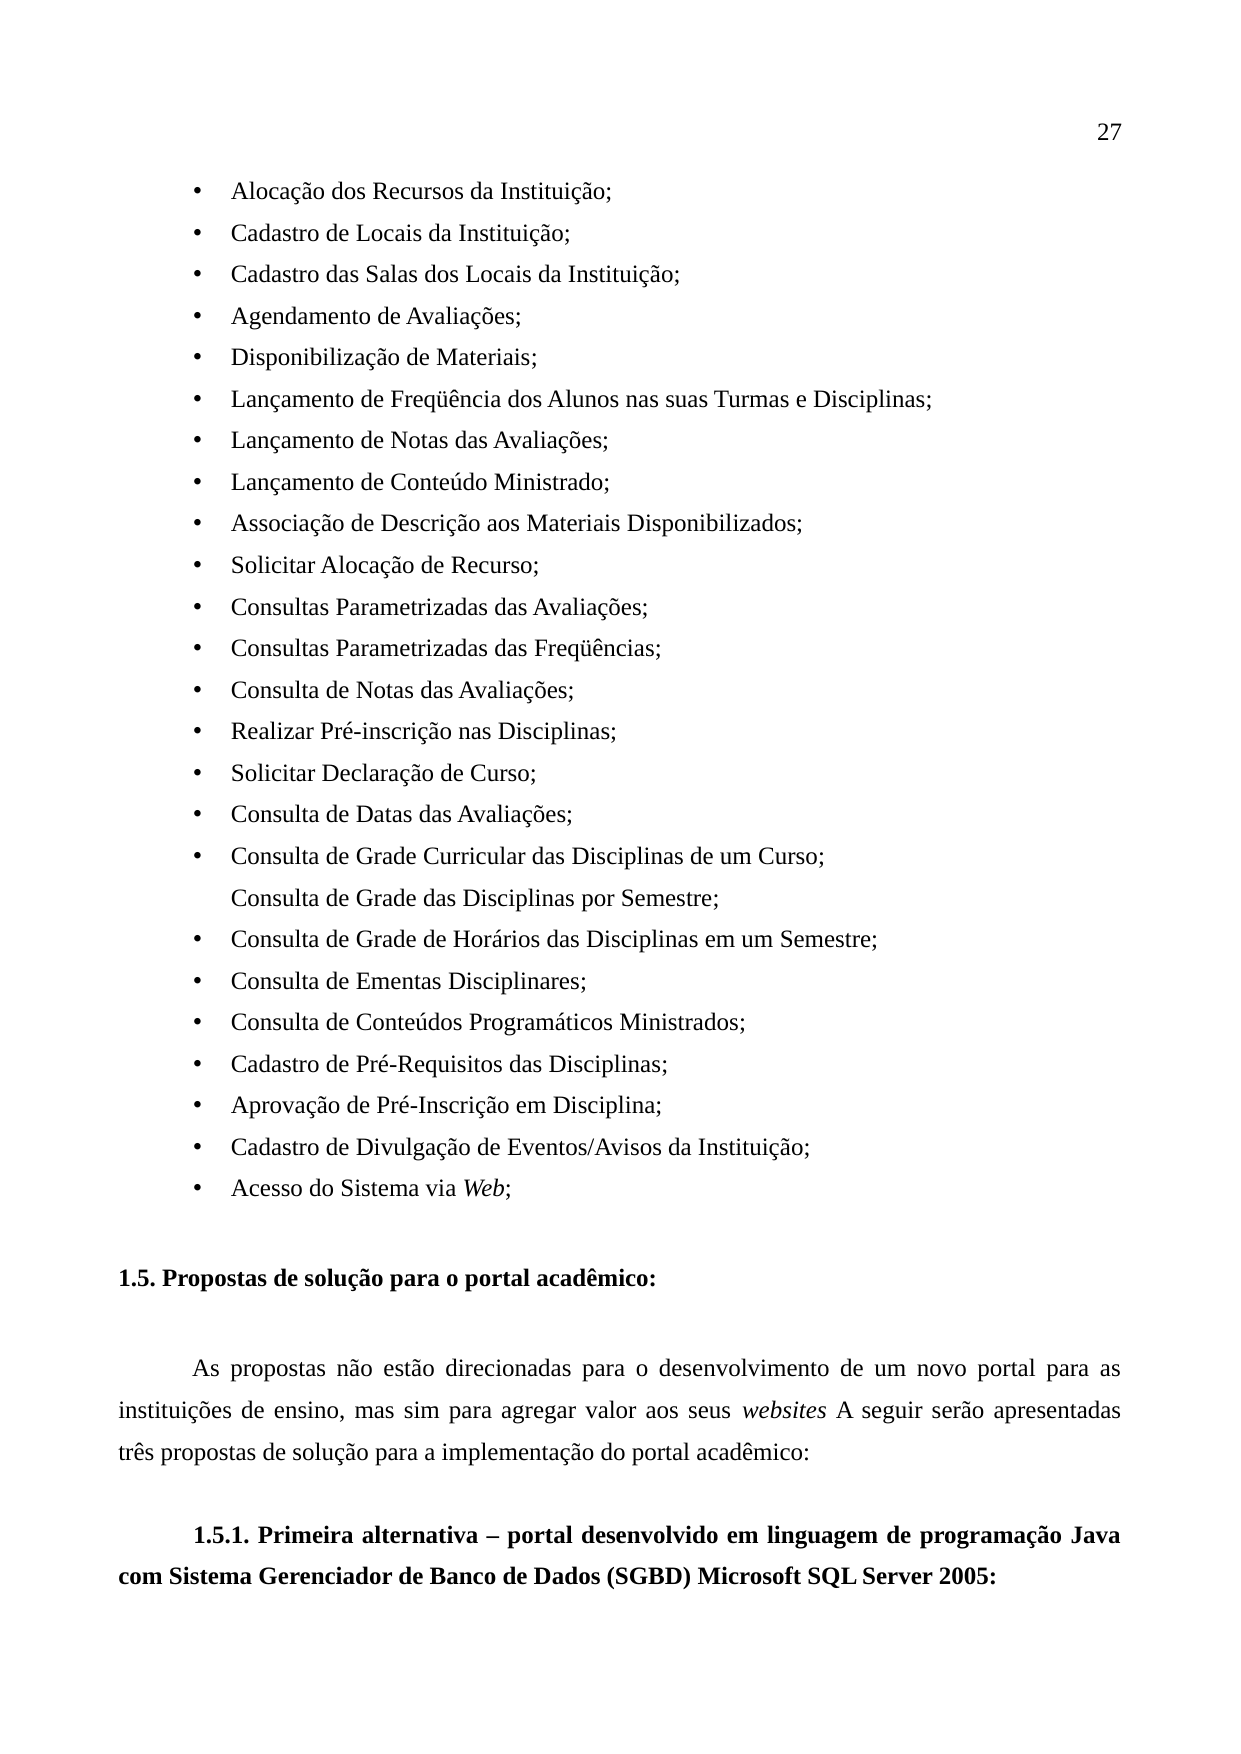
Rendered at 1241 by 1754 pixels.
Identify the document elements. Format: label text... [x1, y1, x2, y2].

list Consultas Parametrizadas das Freqüências; [193, 634, 1122, 662]
list Lançamento de Notas das Avaliações; [193, 426, 1122, 454]
text As propostas não estão direcionadas para o desenvolvimento de um novo portal para as instituições de ensino, mas sim para agregar valor aos seus websites A seguir serão apresentadas três propostas de solução para a implementação do portal acadêmico: [118, 1354, 1122, 1465]
list Disponibilização de Materiais; [193, 343, 1122, 371]
list Acesso do Sistema via Web; [193, 1174, 1122, 1202]
list Realizar Pré-inscrição nas Disciplinas; [193, 717, 1122, 745]
list Consulta de Ementas Disciplinares; [193, 967, 1122, 994]
list Cadastro de Locais da Instituição; [193, 219, 1122, 246]
list Cadastro de Pré-Requisitos das Disciplinas; [193, 1050, 1122, 1078]
list Lançamento de Freqüência dos Alunos nas suas Turmas e Disciplinas; [193, 385, 1122, 413]
list Solicitar Declaração de Curso; [193, 759, 1122, 787]
list Cadastro de Divulgação de Eventos/Avisos da Instituição; [193, 1133, 1122, 1161]
list Agendamento de Avaliações; [193, 302, 1122, 329]
list Aprovação de Pré-Inscrição em Disciplina; [193, 1091, 1122, 1119]
list Lançamento de Conteúdo Ministrado; [193, 468, 1122, 496]
list Consulta de Datas das Avaliações; [193, 801, 1122, 828]
list Alocação dos Recursos da Instituição; [193, 177, 1122, 205]
list Consultas Parametrizadas das Avaliações; [193, 593, 1122, 620]
list Associação de Descrição aos Materiais Disponibilizados; [193, 509, 1122, 537]
list Cadastro das Salas dos Locais da Instituição; [193, 260, 1122, 288]
text 1.5. Propostas de solução para o portal acadêmico: [118, 1264, 1122, 1292]
list Consulta de Grade de Horários das Disciplinas em um Semestre; [193, 925, 1122, 953]
list Consulta de Grade Curricular das Disciplinas de um Curso; Consulta de Grade das Disciplinas por Semestre; [193, 842, 1122, 911]
list Consulta de Conteúdos Programáticos Ministrados; [193, 1008, 1122, 1036]
list Consulta de Notas das Avaliações; [193, 676, 1122, 703]
list Solicitar Alocação de Recurso; [193, 551, 1122, 579]
text 1.5.1. Primeira alternativa – portal desenvolvido em linguagem de programação Java com Sistema Gerenciador de Banco de Dados (SGBD) Microsoft SQL Server 2005: [118, 1521, 1122, 1590]
